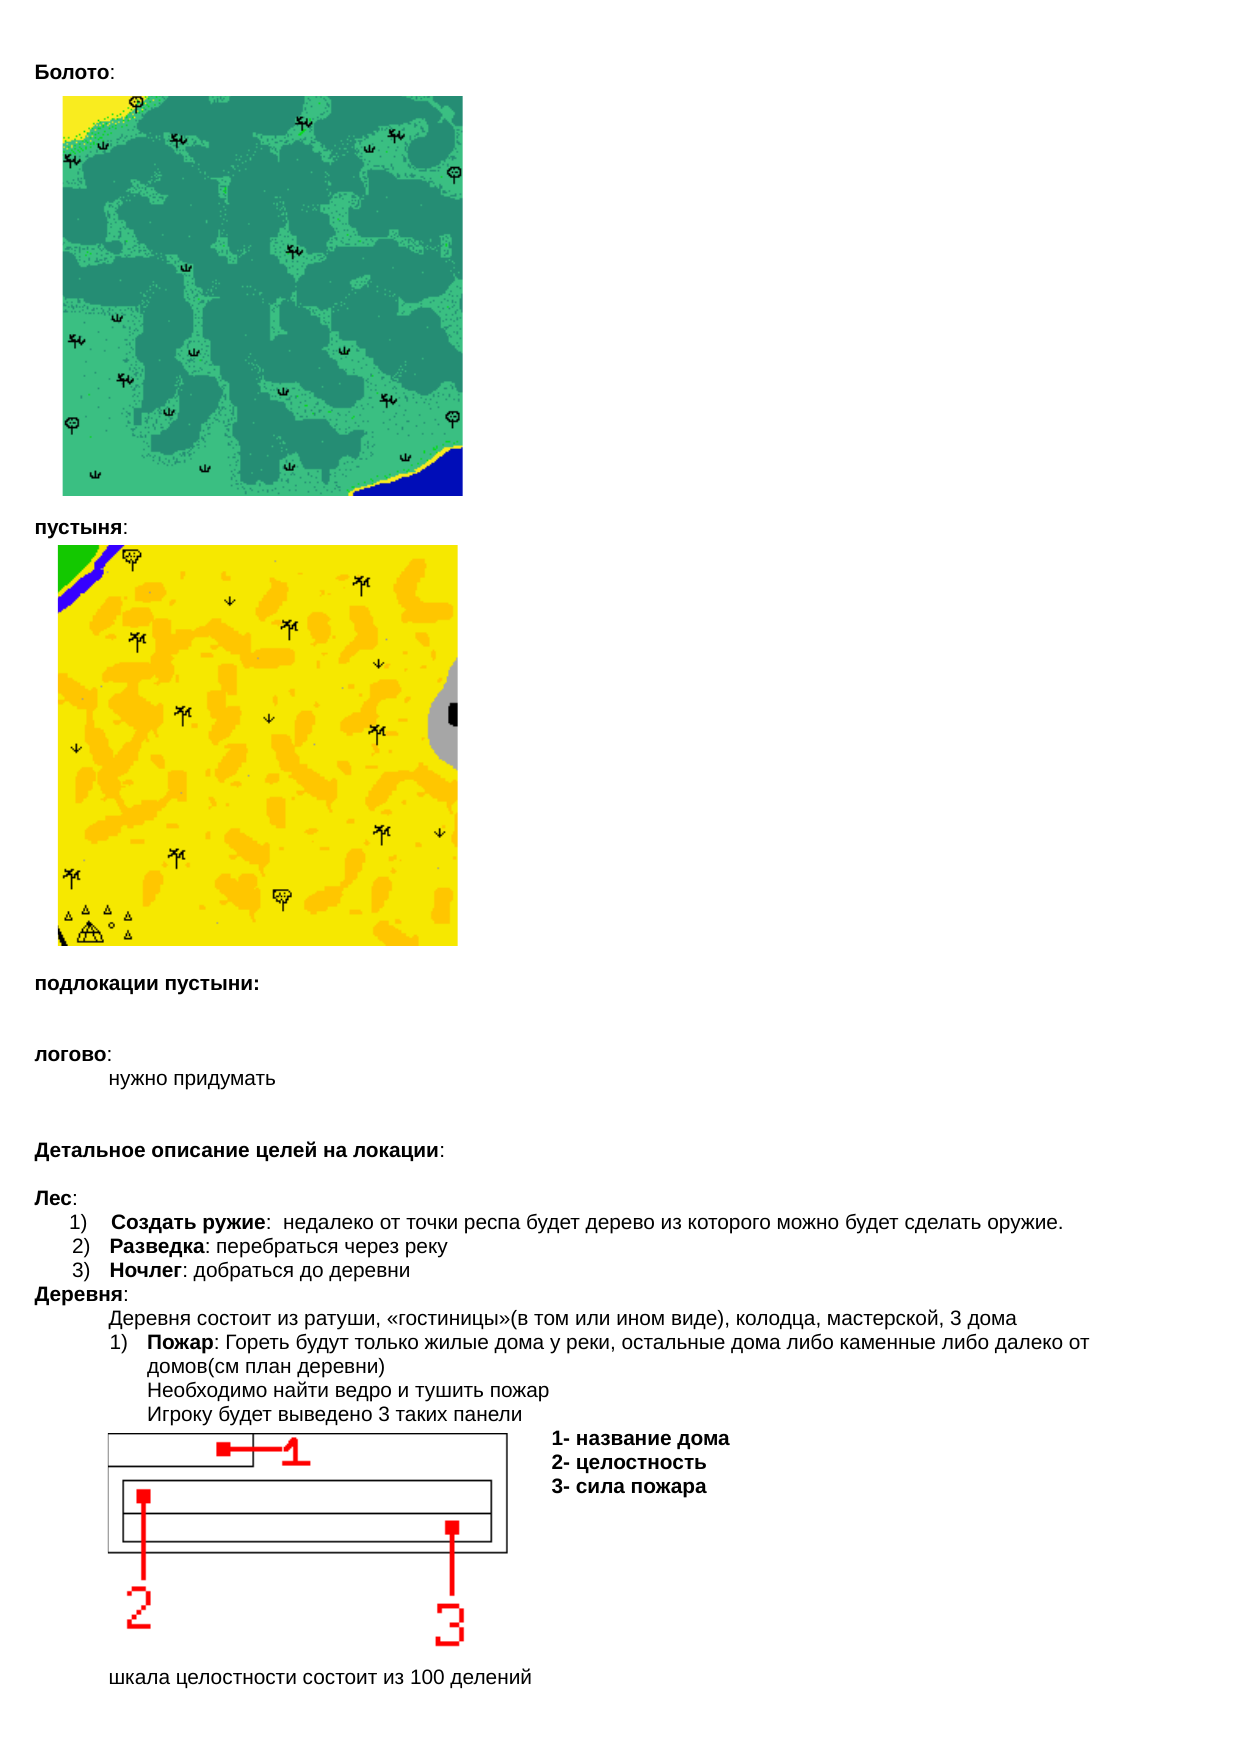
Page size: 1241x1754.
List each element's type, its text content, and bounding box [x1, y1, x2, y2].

text Детальное описание целей на локации: [34, 1138, 1187, 1162]
list Ночлег: добраться до деревни [72, 1258, 1187, 1282]
text Лес: [34, 1186, 1187, 1210]
text 2- целостность [508, 1449, 1187, 1473]
text 1- название дома [34, 1426, 1187, 1449]
text нужно придумать [34, 1066, 1187, 1090]
text [34, 1473, 107, 1497]
list Разведка: перебраться через реку [72, 1234, 1187, 1258]
text 1) Создать ружие: недалеко от точки респа будет дерево из которого можно будет сделать оружие. [34, 1210, 1187, 1234]
text шкала целостности состоит из 100 делений [34, 1665, 1187, 1689]
text логово: [34, 1042, 1187, 1066]
list Необходимо найти ведро и тушить пожар [109, 1378, 1187, 1402]
text Деревня состоит из ратуши, «гостиницы»(в том или ином виде), колодца, мастерской, 3 дома [34, 1306, 1187, 1330]
text [34, 1449, 107, 1473]
text Деревня: [34, 1282, 1187, 1306]
text пустыня: [34, 515, 1187, 539]
picture [62, 96, 463, 496]
picture [107, 1433, 508, 1662]
text подлокации пустыни: [34, 970, 1187, 994]
list Пожар: Гореть будут только жилые дома у реки, остальные дома либо каменные либо далеко от домов(см план деревни) [109, 1330, 1187, 1378]
list Игроку будет выведено 3 таких панели [109, 1402, 1187, 1426]
text 3- сила пожара [508, 1473, 1187, 1497]
picture [57, 545, 458, 946]
text Болото: [34, 60, 1187, 84]
